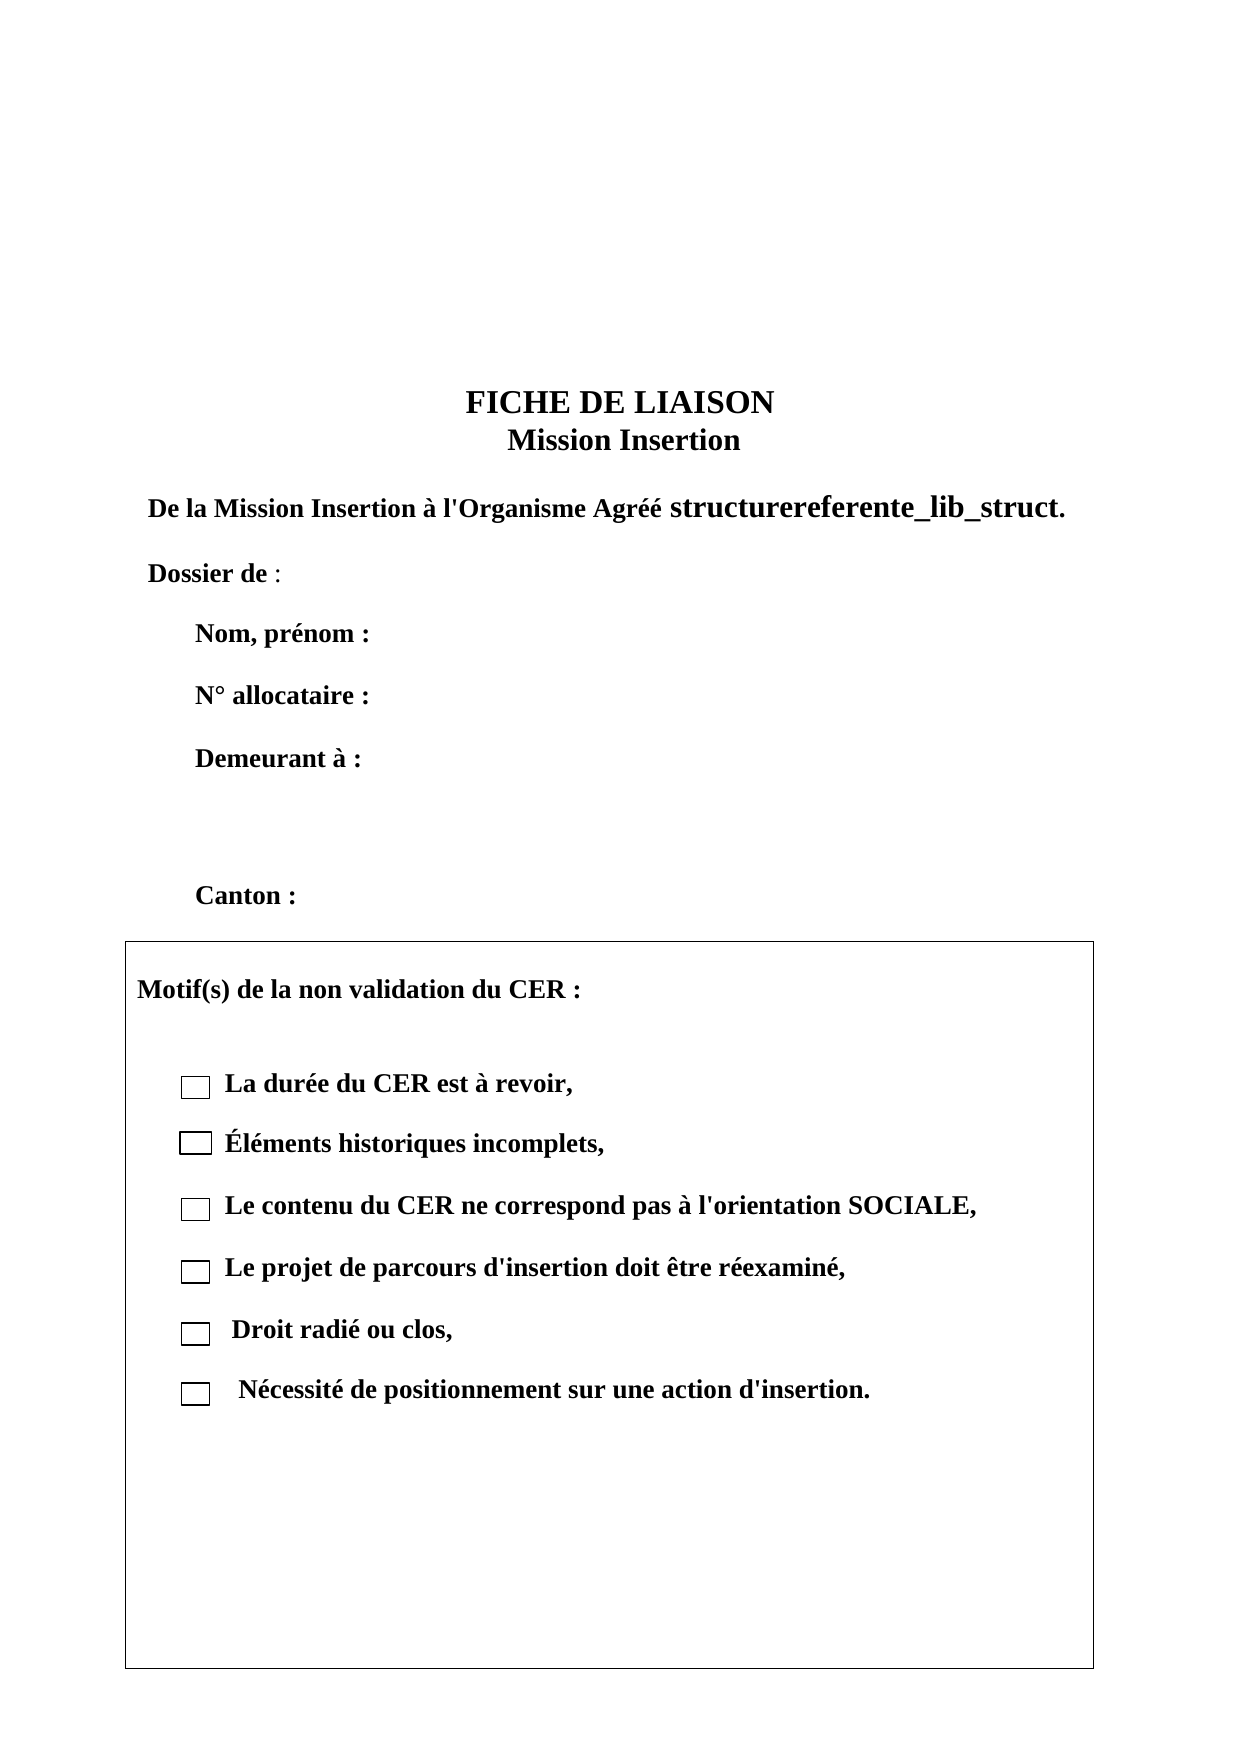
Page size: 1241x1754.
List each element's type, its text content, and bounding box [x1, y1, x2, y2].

text Demeurant à : [148, 742, 1093, 773]
text Nom, prénom : [148, 617, 1093, 648]
table_header Motif(s) de la non validation du CER : La durée du CER est à revoir, Éléments historiques incomplets, Le contenu du CER ne correspond pas à l'orientation SOCIALE, Le projet de parcours d'insertion doit être réexaminé, Droit radié ou clos, Nécessité de positionnement sur une action d'insertion. [126, 942, 1093, 1668]
text Dossier de : [148, 557, 1093, 588]
text FICHE DE LIAISON [148, 382, 1093, 421]
text De la Mission Insertion à l'Organisme Agréé structurereferente_lib_struct. [148, 488, 1093, 524]
text Mission Insertion [148, 421, 1093, 457]
text N° allocataire : [148, 679, 1093, 711]
text Canton : [148, 879, 1093, 910]
